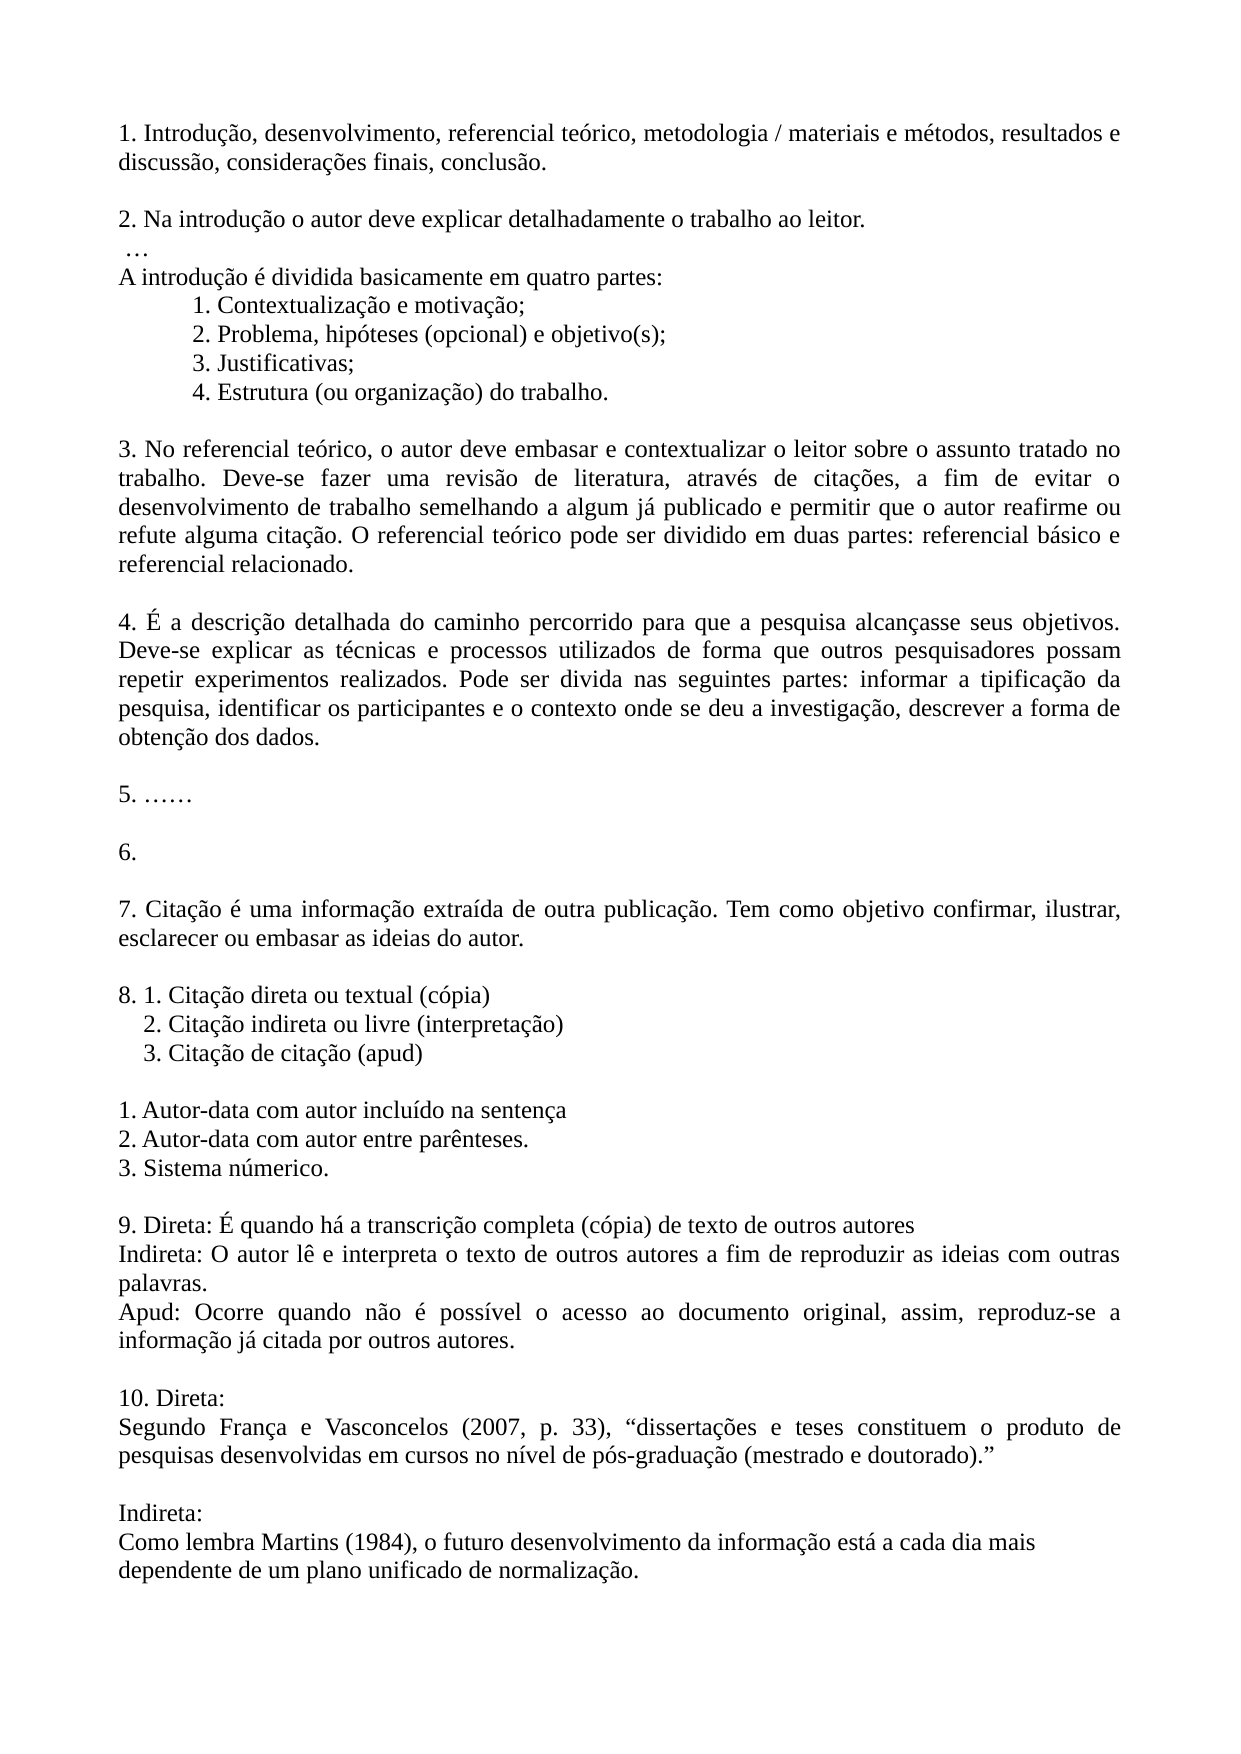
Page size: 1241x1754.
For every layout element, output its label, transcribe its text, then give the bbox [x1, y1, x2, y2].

text 4. Estrutura (ou organização) do trabalho. [118, 377, 1122, 406]
text 2. Problema, hipóteses (opcional) e objetivo(s); [118, 319, 1122, 348]
text 1. Autor-data com autor incluído na sentença [118, 1096, 1122, 1124]
text … [118, 233, 1122, 262]
text 2. Citação indireta ou livre (interpretação) [118, 1009, 1122, 1038]
text 2. Na introdução o autor deve explicar detalhadamente o trabalho ao leitor. [118, 204, 1122, 233]
text 6. [118, 837, 1122, 866]
text 7. Citação é uma informação extraída de outra publicação. Tem como objetivo confirmar, ilustrar, esclarecer ou embasar as ideias do autor. [118, 894, 1122, 952]
text dependente de um plano unificado de normalização. [118, 1556, 1122, 1584]
text 8. 1. Citação direta ou textual (cópia) [118, 981, 1122, 1009]
text 3. No referencial teórico, o autor deve embasar e contextualizar o leitor sobre o assunto tratado no trabalho. Deve-se fazer uma revisão de literatura, através de citações, a fim de evitar o desenvolvimento de trabalho semelhando a algum já publicado e permitir que o autor reafirme ou refute alguma citação. O referencial teórico pode ser dividido em duas partes: referencial básico e referencial relacionado. [118, 434, 1122, 578]
text 2. Autor-data com autor entre parênteses. [118, 1124, 1122, 1153]
text 10. Direta: [118, 1383, 1122, 1412]
text 4. É a descrição detalhada do caminho percorrido para que a pesquisa alcançasse seus objetivos. Deve-se explicar as técnicas e processos utilizados de forma que outros pesquisadores possam repetir experimentos realizados. Pode ser divida nas seguintes partes: informar a tipificação da pesquisa, identificar os participantes e o contexto onde se deu a investigação, descrever a forma de obtenção dos dados. [118, 607, 1122, 751]
text 9. Direta: É quando há a transcrição completa (cópia) de texto de outros autores [118, 1211, 1122, 1239]
text 3. Sistema númerico. [118, 1153, 1122, 1182]
text A introdução é dividida basicamente em quatro partes: [118, 262, 1122, 291]
text Como lembra Martins (1984), o futuro desenvolvimento da informação está a cada dia mais [118, 1527, 1122, 1556]
text 1. Introdução, desenvolvimento, referencial teórico, metodologia / materiais e métodos, resultados e discussão, considerações finais, conclusão. [118, 118, 1122, 176]
text 3. Citação de citação (apud) [118, 1038, 1122, 1067]
text 5. …… [118, 779, 1122, 808]
text Segundo França e Vasconcelos (2007, p. 33), “dissertações e teses constituem o produto de pesquisas desenvolvidas em cursos no nível de pós-graduação (mestrado e doutorado).” [118, 1412, 1122, 1469]
text Apud: Ocorre quando não é possível o acesso ao documento original, assim, reproduz-se a informação já citada por outros autores. [118, 1297, 1122, 1354]
text Indireta: O autor lê e interpreta o texto de outros autores a fim de reproduzir as ideias com outras palavras. [118, 1239, 1122, 1297]
text Indireta: [118, 1498, 1122, 1527]
text 1. Contextualização e motivação; [118, 291, 1122, 319]
text 3. Justificativas; [118, 348, 1122, 377]
